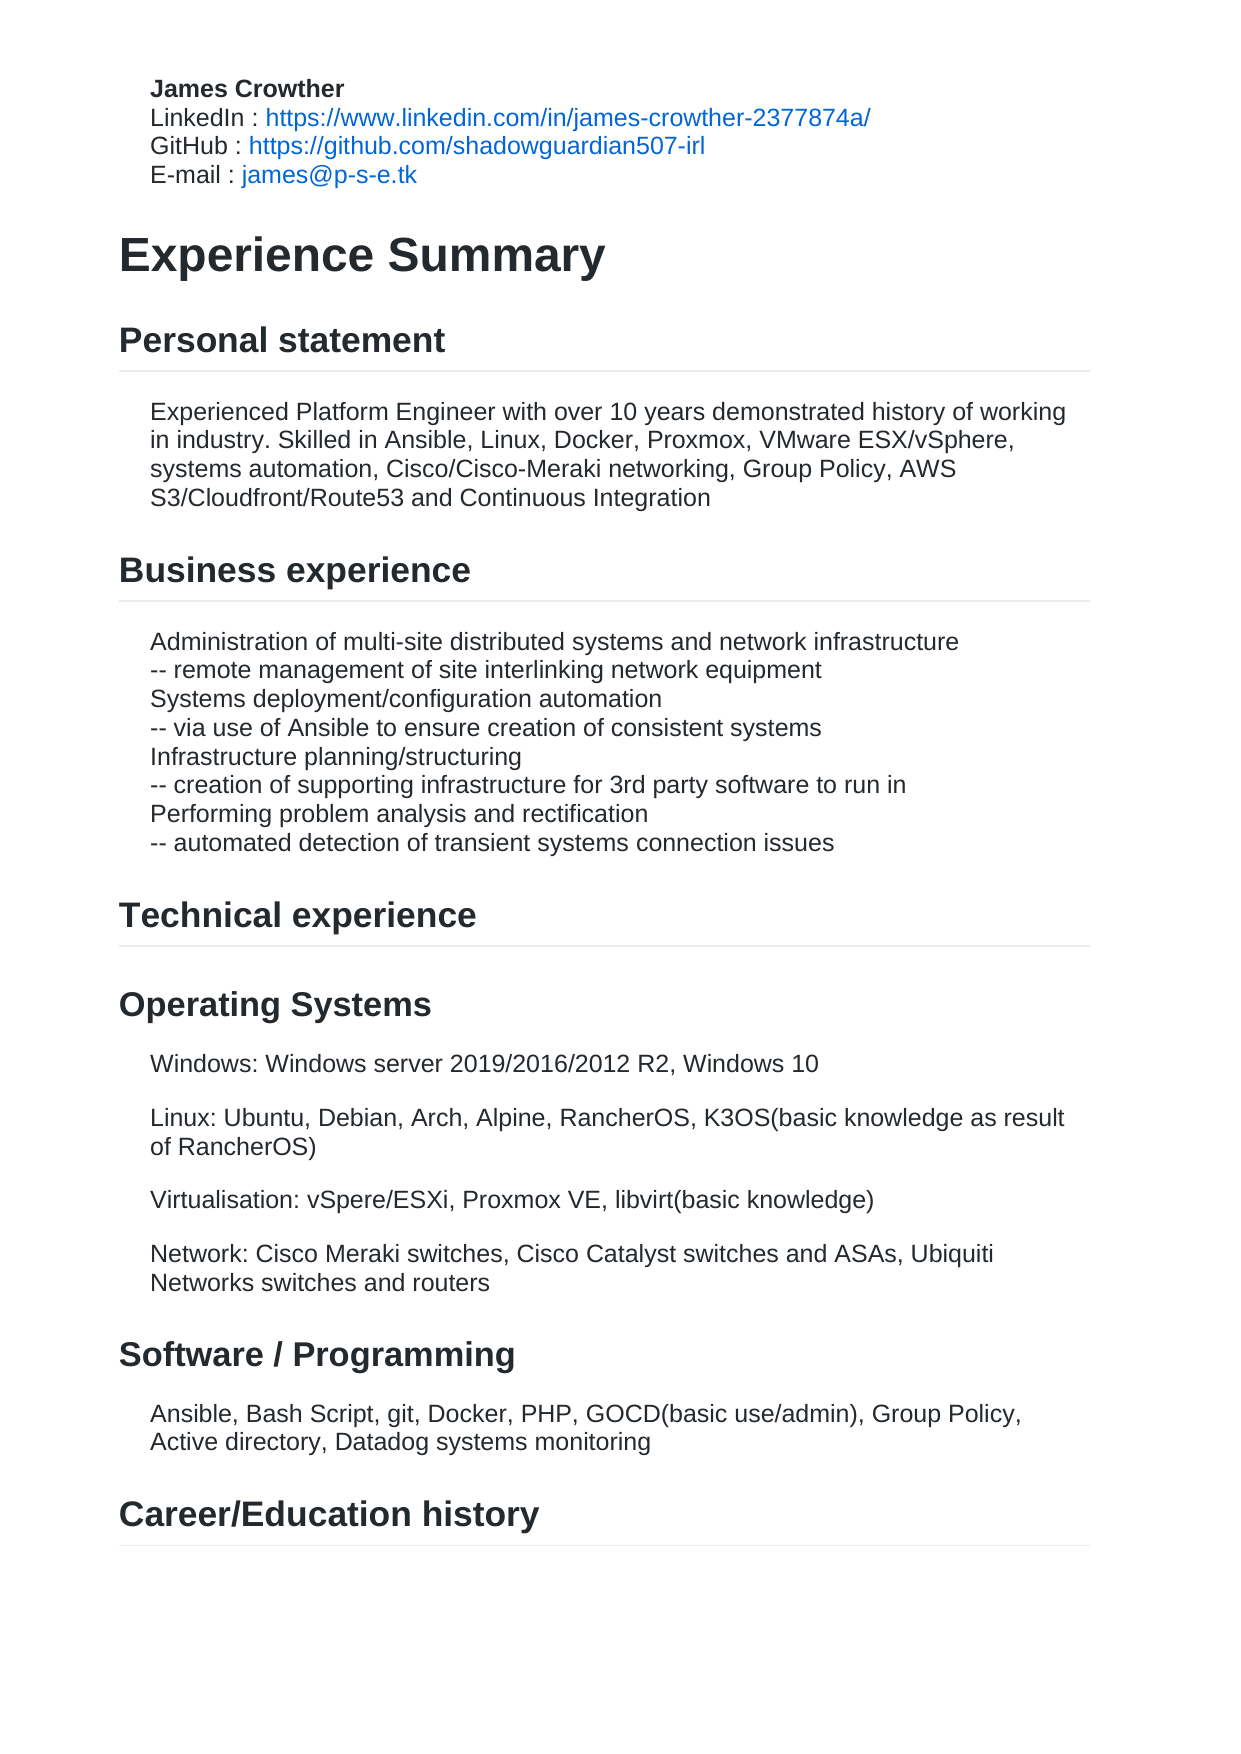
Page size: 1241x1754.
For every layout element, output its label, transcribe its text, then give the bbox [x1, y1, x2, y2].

text Linux: Ubuntu, Debian, Arch, Alpine, RancherOS, K3OS(basic knowledge as result of RancherOS) [150, 1103, 1090, 1160]
subtitle Operating Systems [119, 984, 1090, 1024]
text -- automated detection of transient systems connection issues [150, 828, 1090, 857]
subtitle Technical experience [119, 894, 1090, 945]
subtitle Experience Summary [119, 226, 1090, 281]
subtitle Business experience [119, 549, 1090, 600]
subtitle Software / Programming [119, 1334, 1090, 1374]
subtitle Career/Education history [119, 1494, 1090, 1545]
text GitHub : https://github.com/shadowguardian507-irl [150, 131, 1090, 160]
text Performing problem analysis and rectification [150, 799, 1090, 828]
text Administration of multi-site distributed systems and network infrastructure [150, 627, 1090, 656]
text Infrastructure planning/structuring [150, 742, 1090, 771]
text -- remote management of site interlinking network equipment [150, 656, 1090, 684]
text Experienced Platform Engineer with over 10 years demonstrated history of working in industry. Skilled in Ansible, Linux, Docker, Proxmox, VMware ESX/vSphere, systems automation, Cisco/Cisco-Meraki networking, Group Policy, AWS S3/Cloudfront/Route53 and Continuous Integration [150, 397, 1090, 512]
subtitle Personal statement [119, 319, 1090, 370]
text LinkedIn : https://www.linkedin.com/in/james-crowther-2377874a/ [150, 102, 1090, 131]
text -- via use of Ansible to ensure creation of consistent systems [150, 713, 1090, 742]
text Network: Cisco Meraki switches, Cisco Catalyst switches and ASAs, Ubiquiti Networks switches and routers [150, 1239, 1090, 1297]
text -- creation of supporting infrastructure for 3rd party software to run in [150, 771, 1090, 799]
text E-mail : james@p-s-e.tk [150, 160, 1090, 189]
text Windows: Windows server 2019/2016/2012 R2, Windows 10 [150, 1049, 1090, 1078]
text Systems deployment/configuration automation [150, 684, 1090, 713]
text Ansible, Bash Script, git, Docker, PHP, GOCD(basic use/admin), Group Policy, Active directory, Datadog systems monitoring [150, 1399, 1090, 1456]
text Virtualisation: vSpere/ESXi, Proxmox VE, libvirt(basic knowledge) [150, 1185, 1090, 1214]
text James Crowther [150, 74, 1090, 102]
